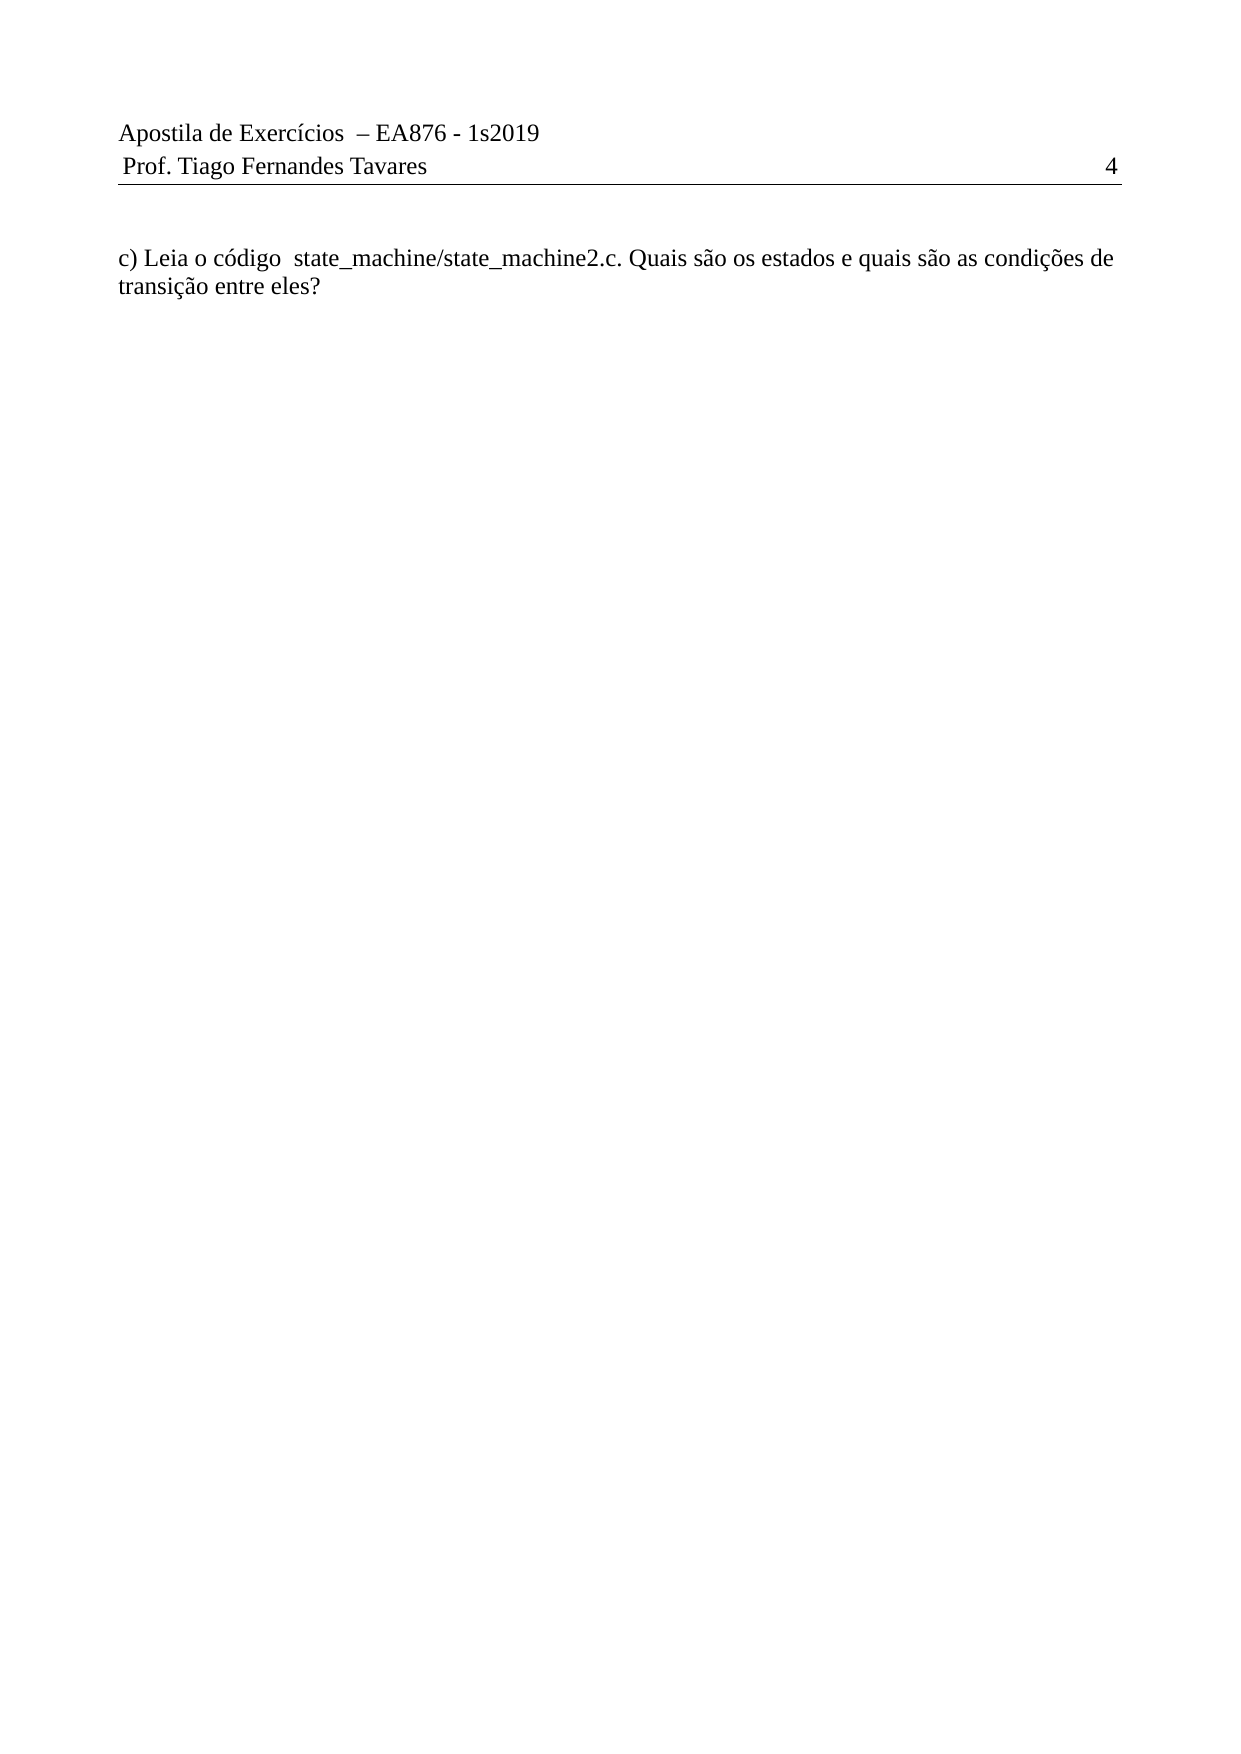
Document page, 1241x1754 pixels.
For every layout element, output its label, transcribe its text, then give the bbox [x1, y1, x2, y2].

text c) Leia o código state_machine/state_machine2.c. Quais são os estados e quais são as condições de transição entre eles? [118, 243, 1122, 300]
